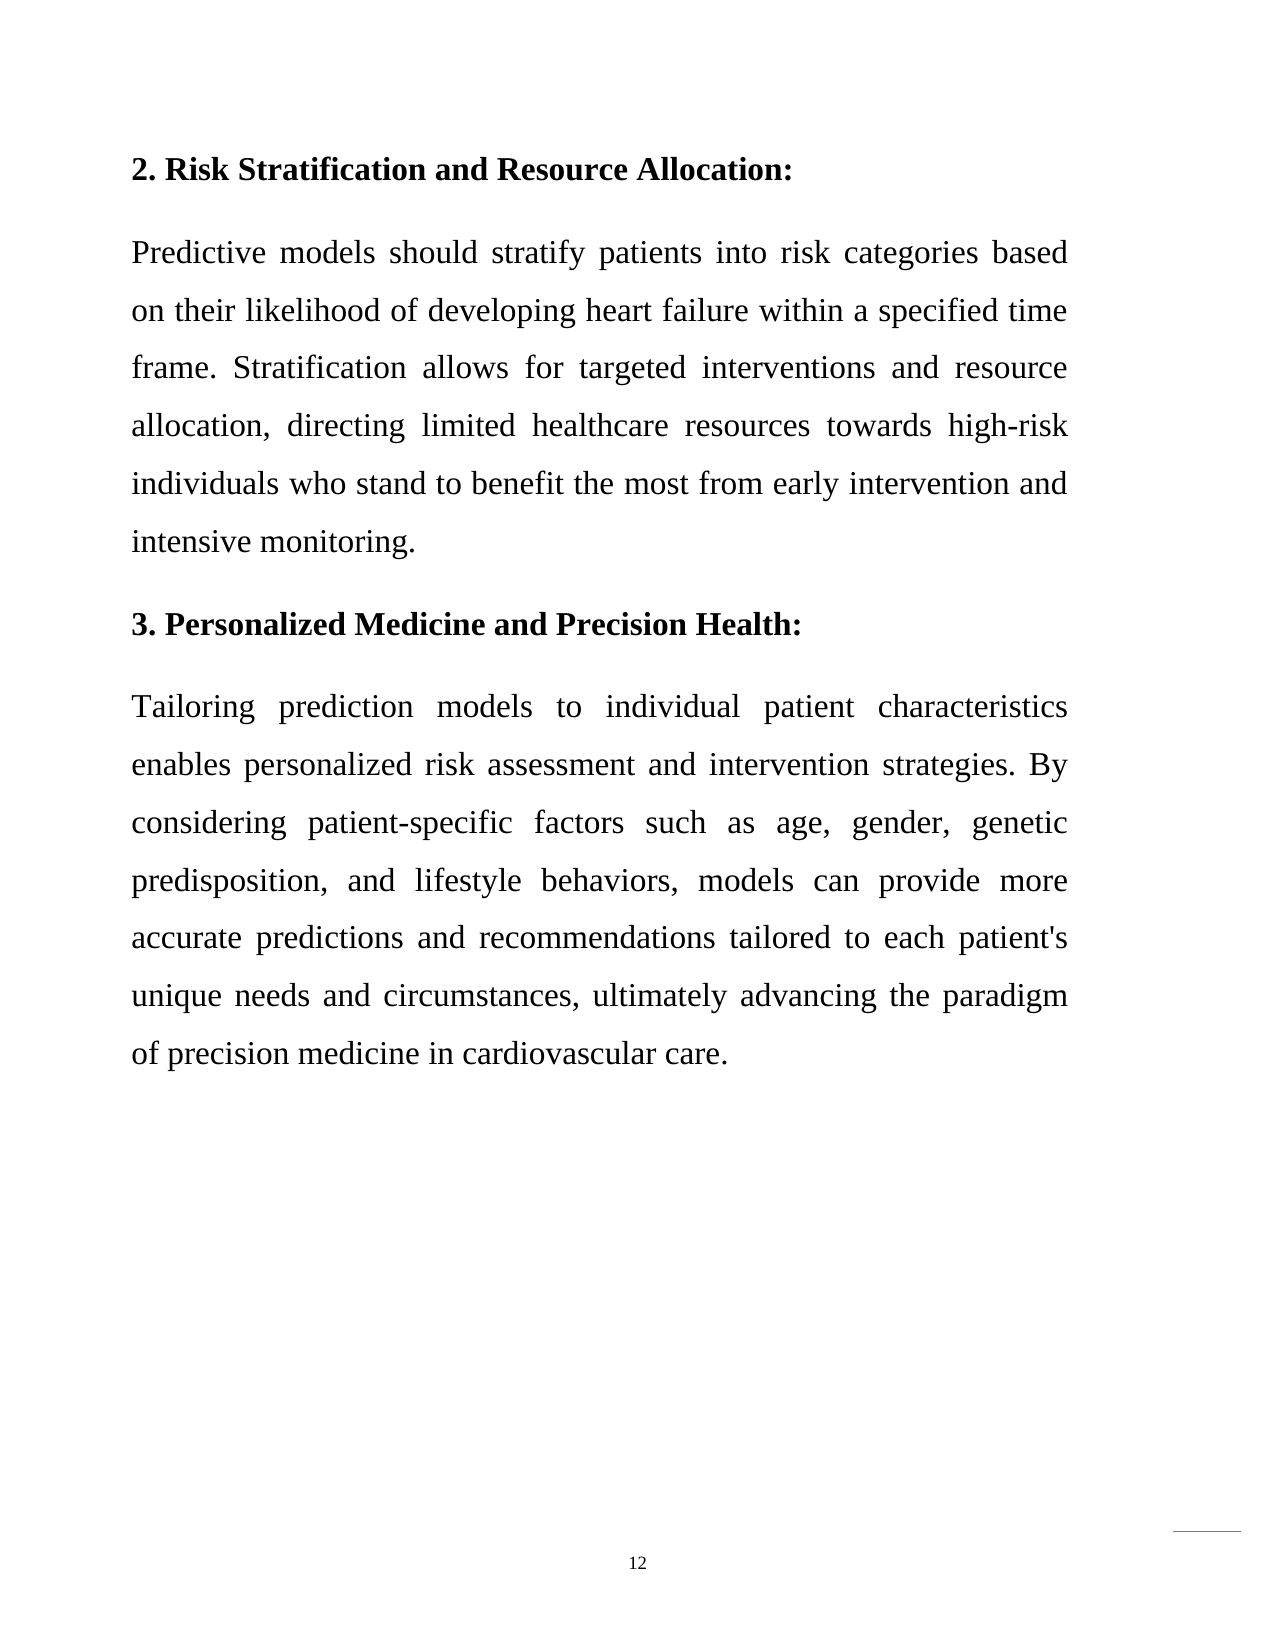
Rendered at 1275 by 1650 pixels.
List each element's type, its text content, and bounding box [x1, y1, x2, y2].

text Predictive models should stratify patients into risk categories based on their likelihood of developing heart failure within a specified time frame. Stratification allows for targeted interventions and resource allocation, directing limited healthcare resources towards high-risk individuals who stand to benefit the most from early intervention and intensive monitoring. [131, 232, 1069, 559]
text 3. Personalized Medicine and Precision Health: [131, 604, 1069, 642]
text Tailoring prediction models to individual patient characteristics enables personalized risk assessment and intervention strategies. By considering patient-specific factors such as age, gender, genetic predisposition, and lifestyle behaviors, models can provide more accurate predictions and recommendations tailored to each patient's unique needs and circumstances, ultimately advancing the paradigm of precision medicine in cardiovascular care. [131, 686, 1069, 1072]
text 2. Risk Stratification and Resource Allocation: [131, 149, 1069, 188]
